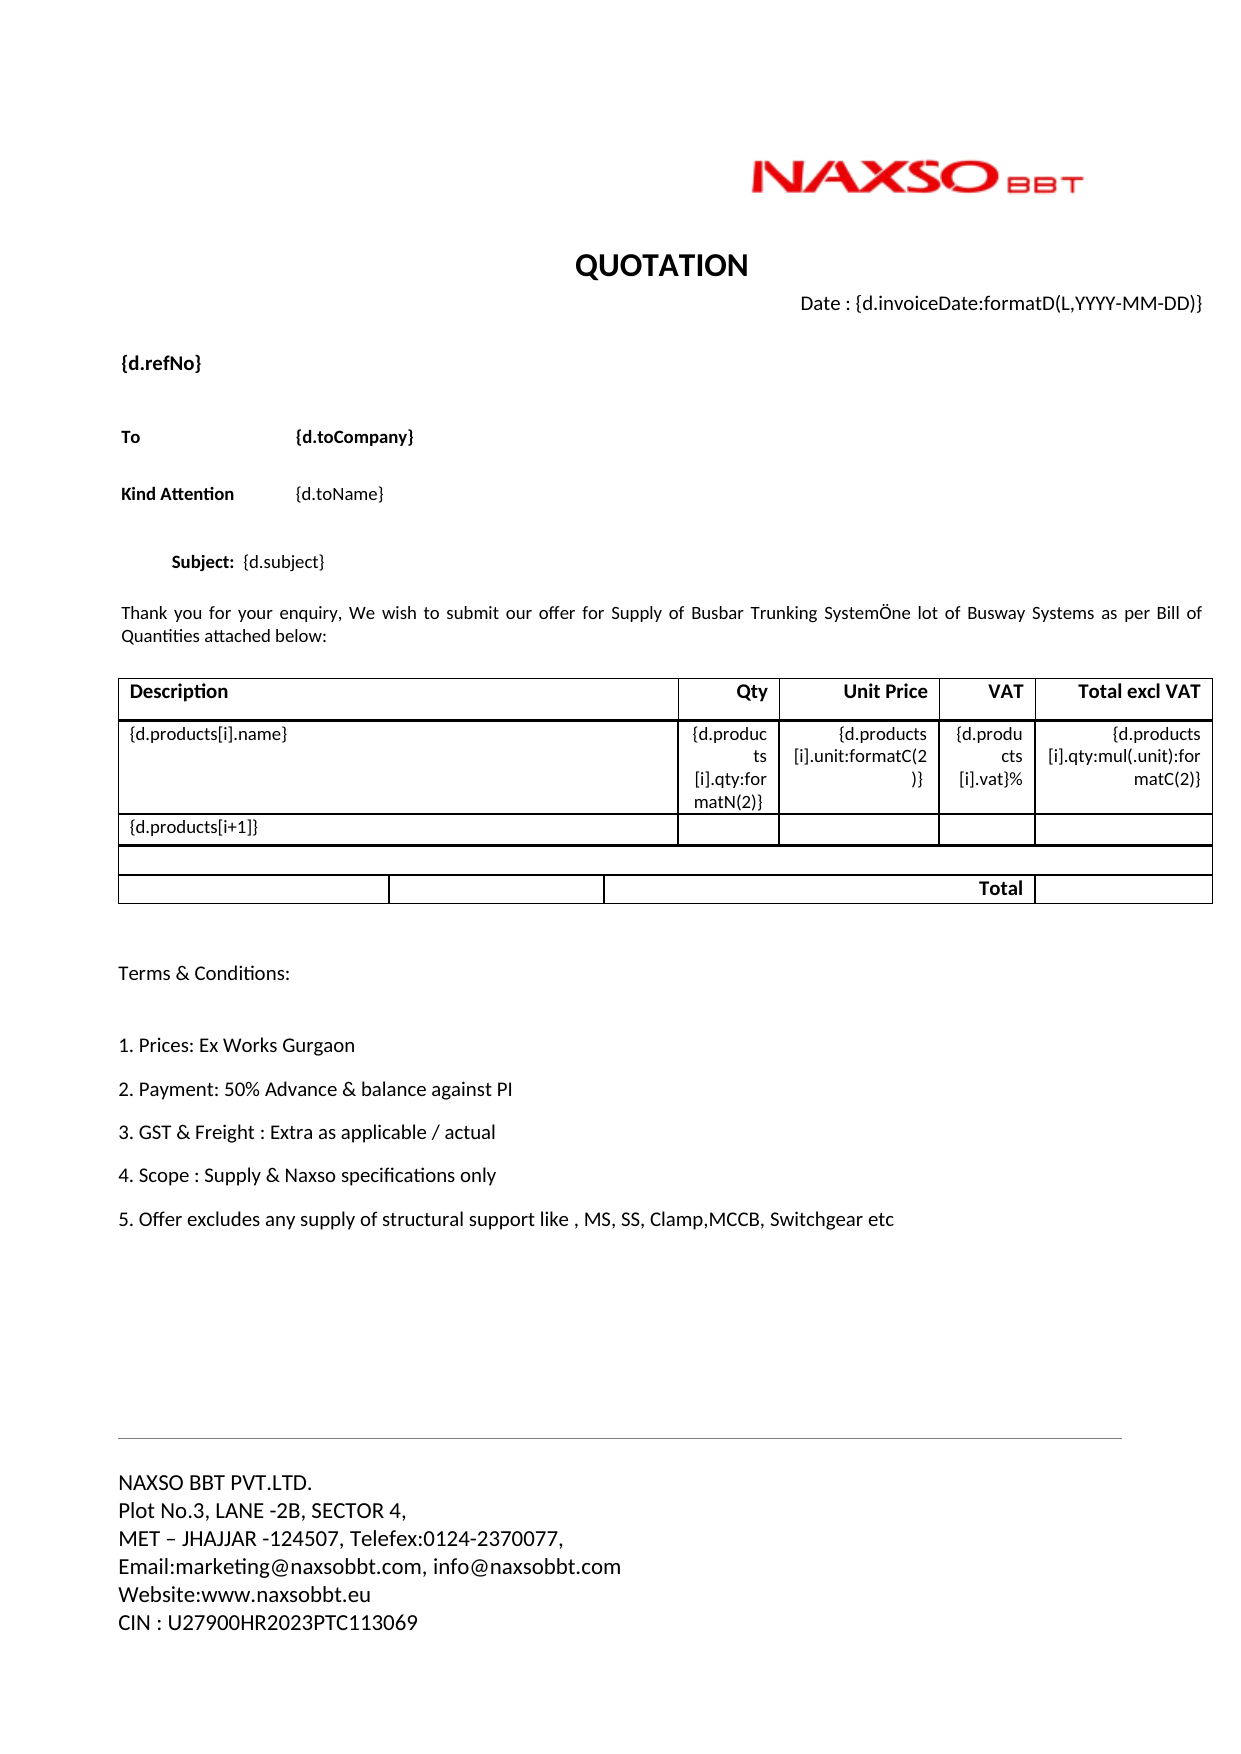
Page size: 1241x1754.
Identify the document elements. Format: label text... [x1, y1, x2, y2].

table_cell [1036, 815, 1212, 844]
table_cell [1206, 423, 1240, 479]
table_cell [118, 389, 293, 423]
text 5. Offer excludes any supply of structural support like , MS, SS, Clamp,MCCB, Switchgear etc [118, 1206, 1122, 1231]
table_cell [1206, 547, 1240, 678]
table_cell [780, 815, 938, 844]
table_cell Date : {d.invoiceDate:formatD(L,YYYY-MM-DD)} [118, 288, 1206, 347]
table_cell To [118, 423, 293, 479]
table_cell [119, 876, 388, 903]
text 4. Scope : Supply & Naxso specifications only [118, 1163, 1122, 1188]
table_cell [293, 389, 599, 423]
text 3. GST & Freight : Extra as applicable / actual [118, 1119, 1122, 1145]
table_cell [1206, 513, 1240, 547]
table_cell [940, 815, 1034, 844]
table_cell [1206, 288, 1240, 347]
text 1. Prices: Ex Works Gurgaon [118, 1033, 1122, 1058]
table_cell [1206, 389, 1240, 423]
table_cell {d.products [i].vat}% [940, 722, 1034, 813]
table_cell Unit Price [780, 679, 939, 719]
table_cell {d.toCompany} [293, 423, 1206, 479]
table_cell {d.products[i+1]} [119, 815, 677, 844]
table_cell [1213, 721, 1240, 814]
table_header [599, 118, 707, 241]
table_header [118, 118, 599, 241]
text Terms & Conditions: [118, 960, 1122, 1014]
table_cell {d.products [i].qty:formatN(2)} [679, 722, 778, 813]
table_cell [118, 513, 293, 547]
table_cell [1206, 347, 1240, 389]
table_header [708, 118, 1240, 241]
table_cell [679, 815, 778, 844]
table_cell [599, 389, 988, 423]
table_cell [293, 513, 1206, 547]
table_cell [1213, 846, 1240, 875]
table_cell {d.products[i].name} [119, 722, 677, 813]
table_cell Total [605, 876, 1034, 903]
table_cell [119, 847, 1212, 874]
table_cell {d.toName} [293, 479, 1206, 513]
table_cell [390, 876, 603, 903]
table_cell QUOTATION [118, 241, 1206, 288]
table_cell Qty [679, 679, 779, 719]
table_cell Description [119, 679, 678, 719]
table_cell [1213, 814, 1240, 846]
table_cell {d.products [i].unit:formatC(2)} [780, 722, 938, 813]
table_cell {d.products [i].qty:mul(.unit):formatC(2)} [1036, 722, 1212, 813]
table_cell [1036, 876, 1212, 903]
table_cell Kind Attention [118, 479, 293, 513]
table_cell [1206, 241, 1240, 288]
table_cell VAT [940, 679, 1035, 719]
table_cell Total excl VAT [1036, 679, 1212, 719]
table_cell [988, 389, 1206, 423]
table_cell [1213, 875, 1240, 904]
text 2. Payment: 50% Advance & balance against PI [118, 1076, 1122, 1101]
table_cell Subject: {d.subject} Thank you for your enquiry, We wish to submit our offer for Supply of Busbar Trunking SystemÖne lot of Busway Systems as per Bill of Quantities attached below: [118, 547, 1206, 678]
table_cell [1206, 479, 1240, 513]
table_cell {d.refNo} [118, 347, 1206, 389]
table_cell [1213, 678, 1240, 721]
